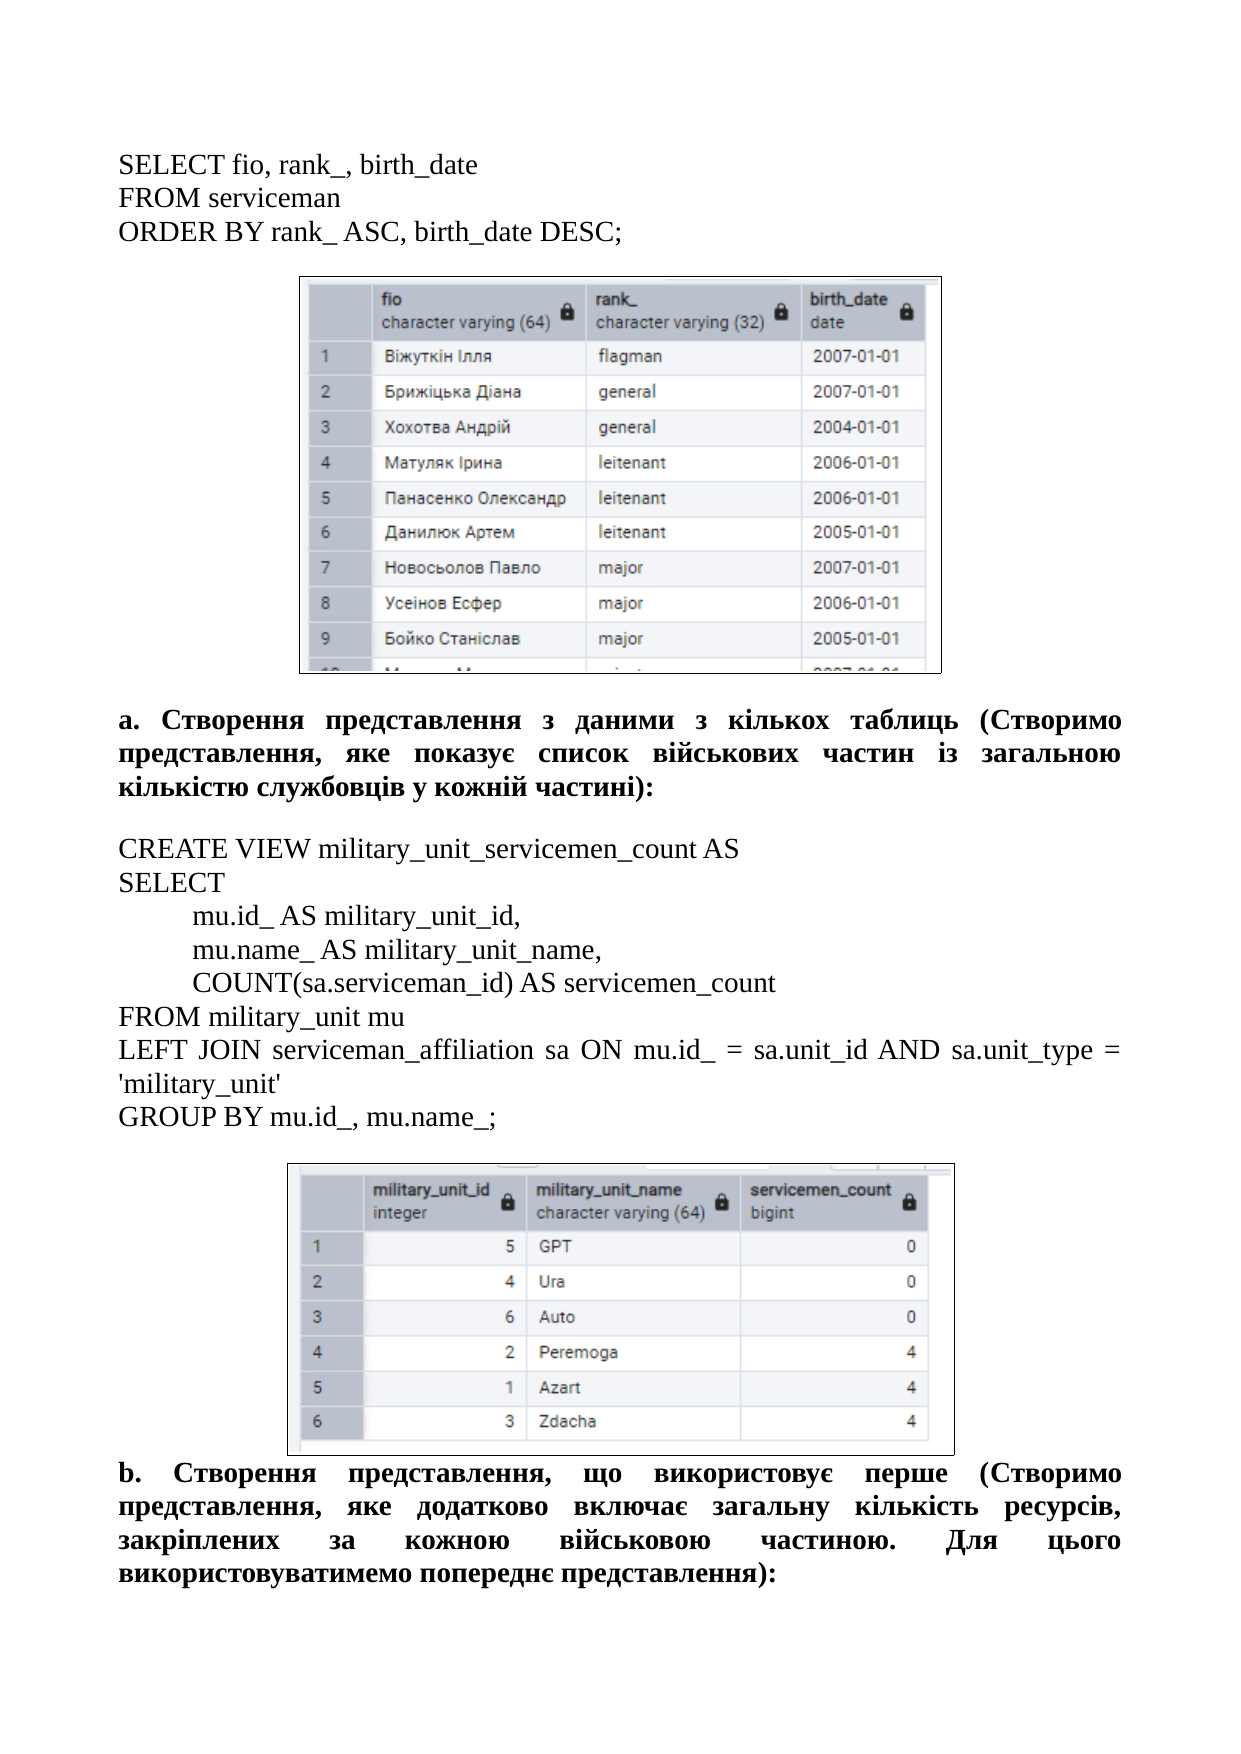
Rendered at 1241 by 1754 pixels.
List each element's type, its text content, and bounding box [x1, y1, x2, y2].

text CREATE VIEW military_unit_servicemen_count AS [118, 831, 1122, 865]
picture [289, 1165, 951, 1452]
text FROM military_unit mu [118, 999, 1122, 1032]
text LEFT JOIN serviceman_affiliation sa ON mu.id_ = sa.unit_id AND sa.unit_type = 'military_unit' [118, 1032, 1122, 1099]
text mu.name_ AS military_unit_name, [118, 932, 1122, 965]
text mu.id_ AS military_unit_id, [118, 898, 1122, 932]
text COUNT(sa.serviceman_id) AS servicemen_count [118, 965, 1122, 999]
text a. Створення представлення з даними з кількох таблиць (Створимо представлення, яке показує список військових частин із загальною кількістю службовців у кожній частині): [118, 702, 1122, 802]
text SELECT [118, 865, 1122, 898]
text ORDER BY rank_ ASC, birth_date DESC; [118, 214, 1122, 247]
text SELECT fio, rank_, birth_date [118, 147, 1122, 180]
text b. Створення представлення, що використовує перше (Створимо представлення, яке додатково включає загальну кількість ресурсів, закріплених за кожною військовою частиною. Для цього використовуватимемо попереднє представлення): [118, 1162, 1122, 1589]
text FROM serviceman [118, 180, 1122, 214]
text GROUP BY mu.id_, mu.name_; [118, 1099, 1122, 1133]
picture [302, 279, 939, 671]
